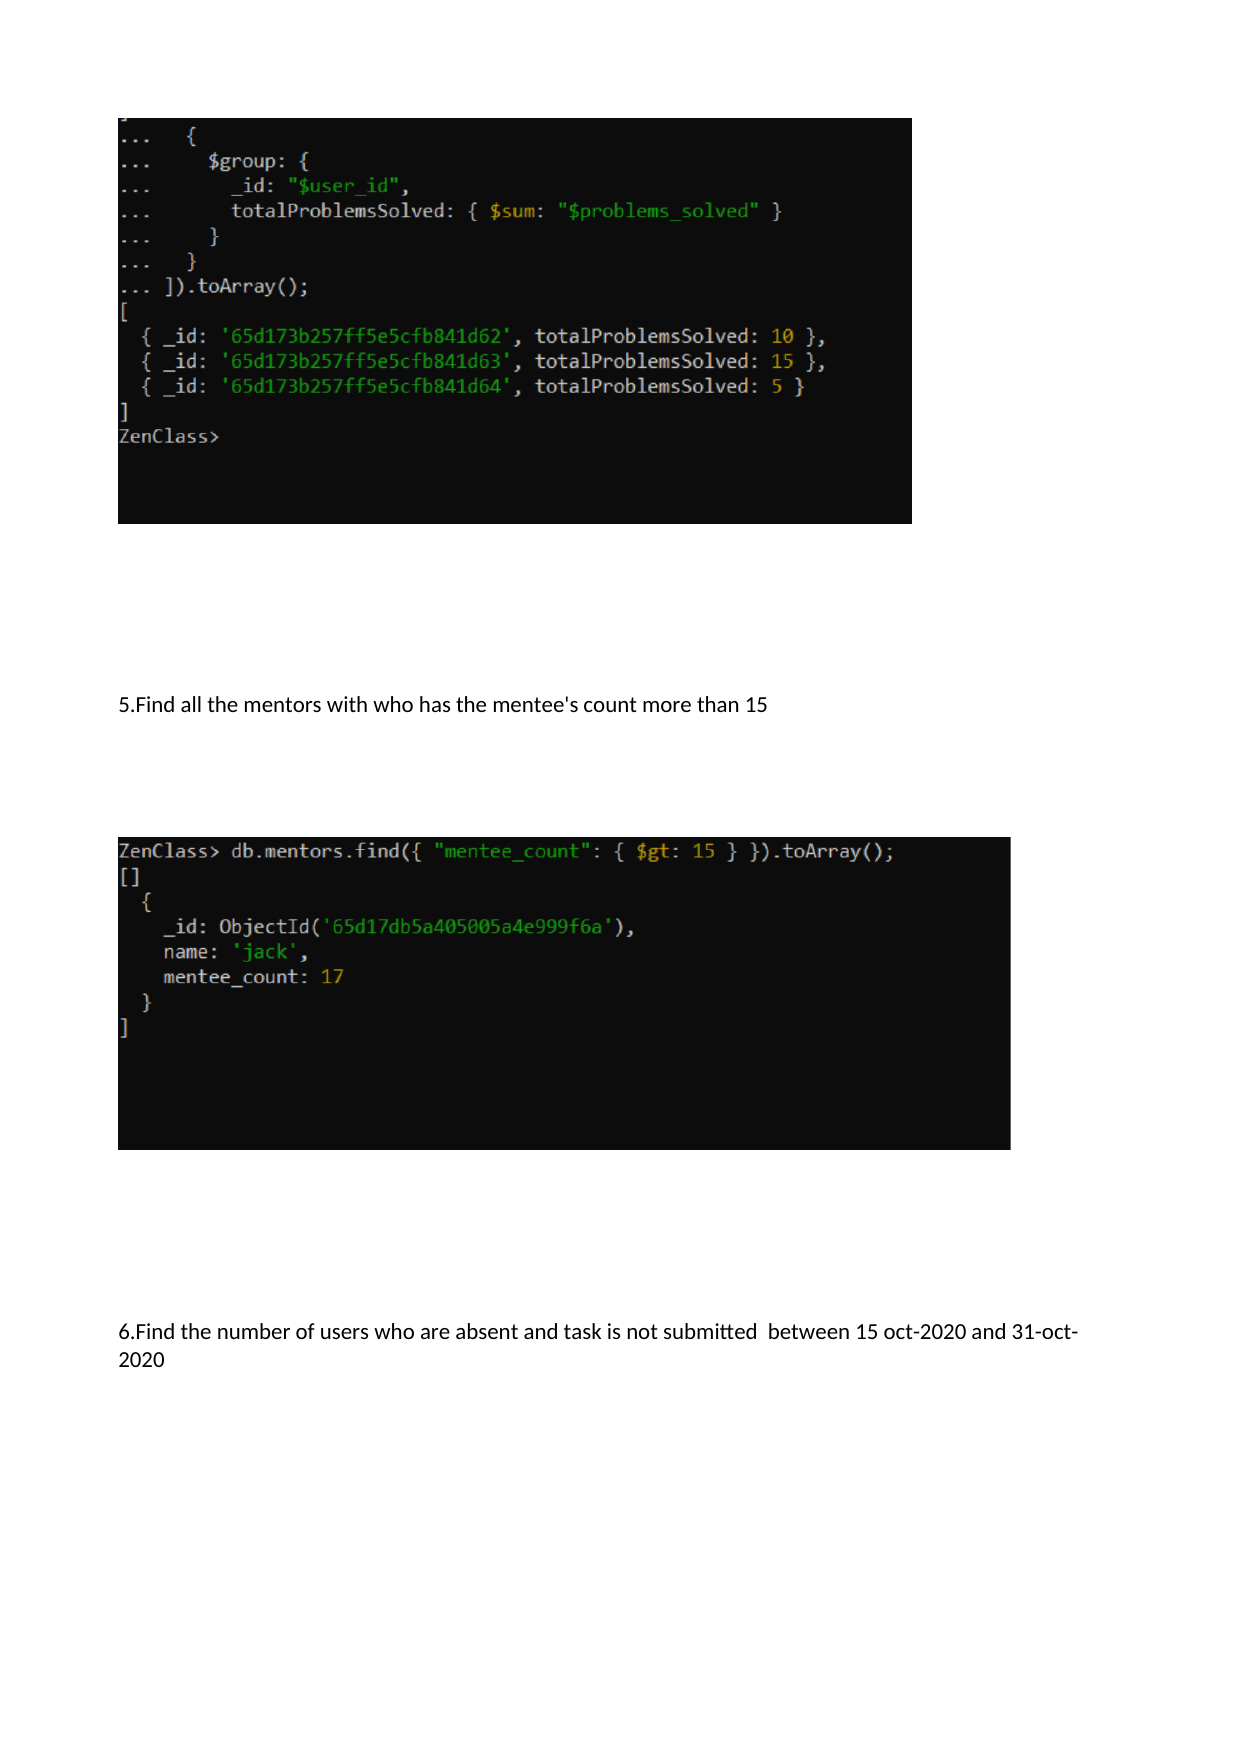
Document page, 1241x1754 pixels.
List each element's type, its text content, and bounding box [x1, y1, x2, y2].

text 5.Find all the mentors with who has the mentee's count more than 15 [118, 691, 1122, 718]
text 6.Find the number of users who are absent and task is not submitted between 15 oct-2020 and 31-oct-2020 [118, 1317, 1122, 1373]
